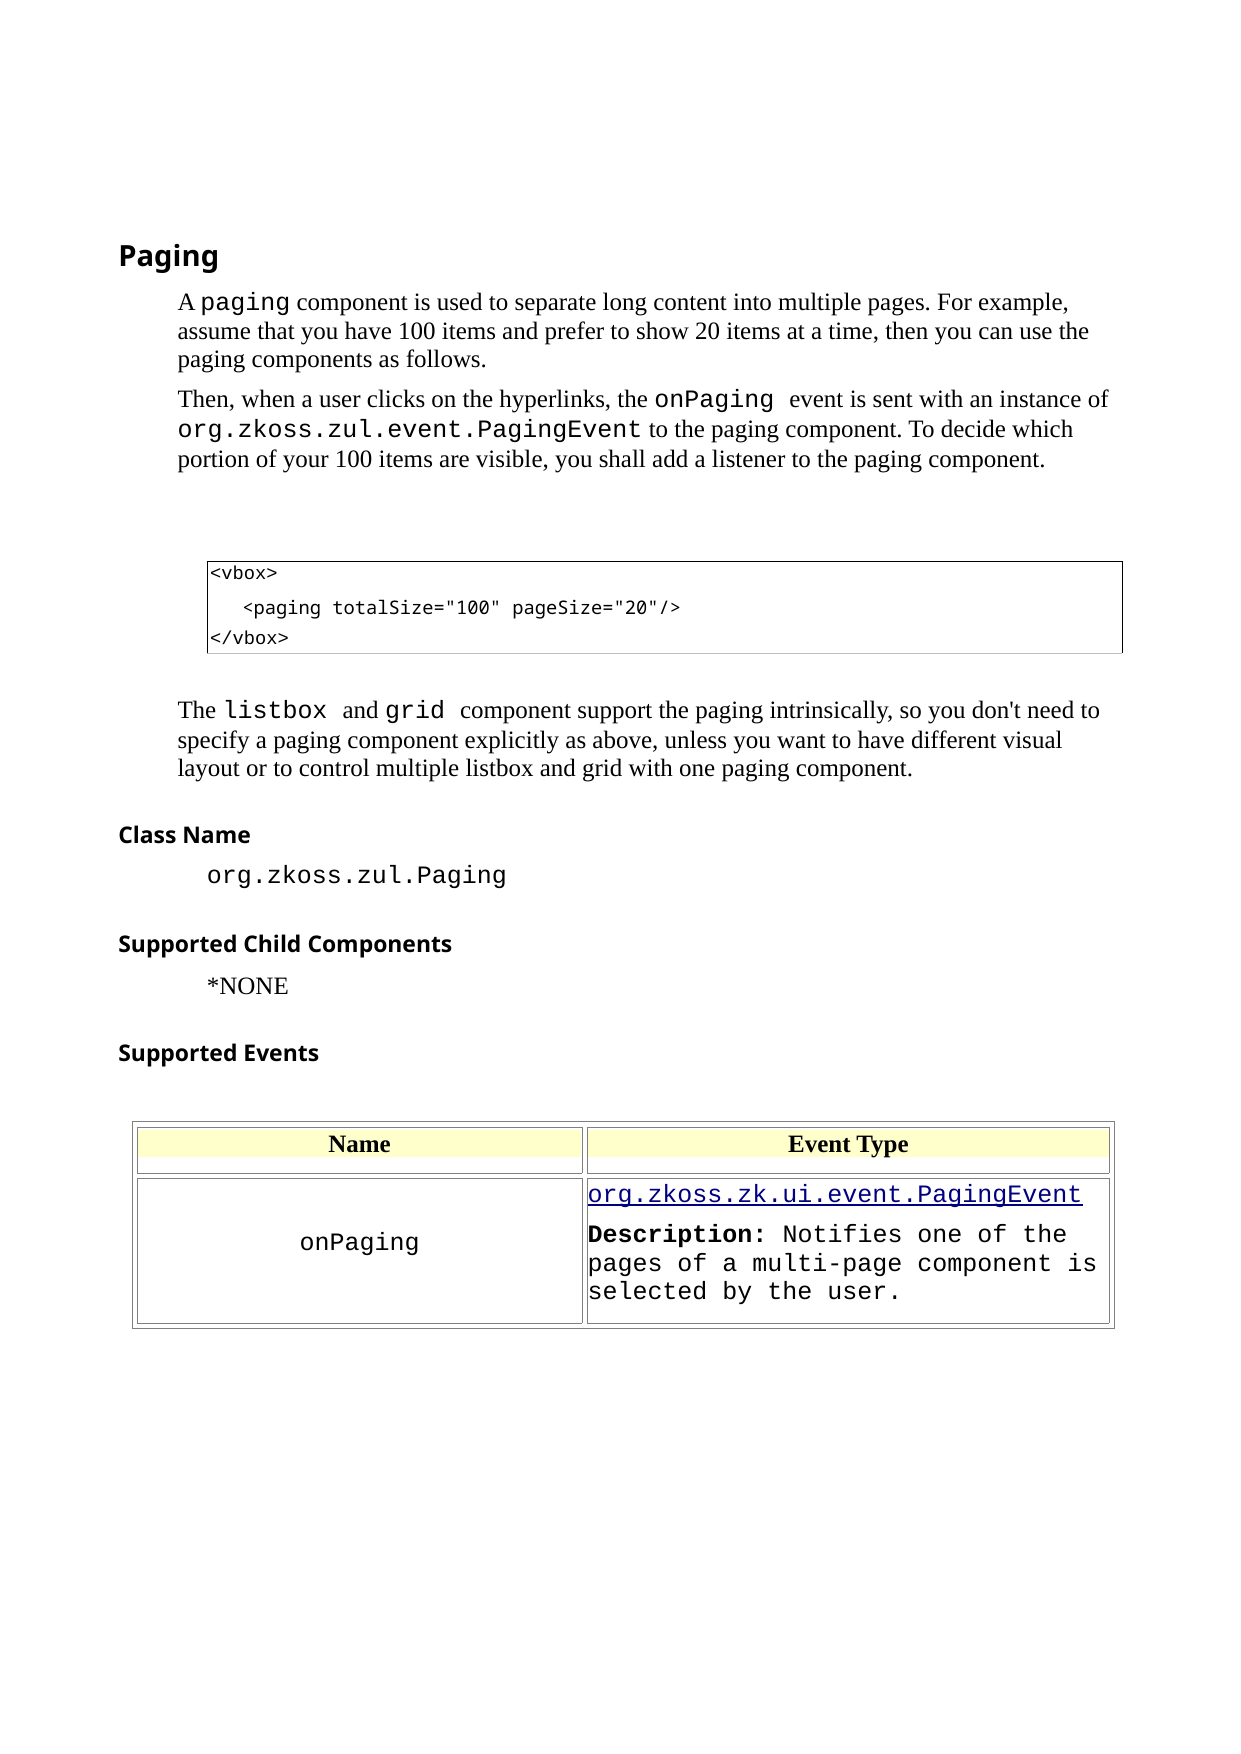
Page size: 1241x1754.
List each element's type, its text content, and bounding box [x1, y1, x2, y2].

table_header Event Type [584, 1122, 1112, 1173]
subtitle Supported Events [118, 1037, 1122, 1069]
text <vbox> [208, 562, 1122, 585]
text org.zkoss.zul.Paging [207, 863, 1122, 891]
text A paging component is used to separate long content into multiple pages. For example, assume that you have 100 items and prefer to show 20 items at a time, then you can use the paging components as follows. [177, 288, 1122, 373]
text The listbox and grid component support the paging intrinsically, so you don't need to specify a paging component explicitly as above, unless you want to have different visual layout or to control multiple listbox and grid with one paging component. [177, 696, 1122, 781]
table_header Name [134, 1122, 584, 1173]
text <paging totalSize="100" pageSize="20"/> [208, 591, 1122, 620]
table_cell onPaging [134, 1173, 584, 1322]
subtitle Supported Child Components [118, 928, 1122, 960]
text Then, when a user clicks on the hyperlinks, the onPaging event is sent with an instance of org.zkoss.zul.event.PagingEvent to the paging component. To decide which portion of your 100 items are visible, you shall add a listener to the paging component. [177, 385, 1122, 473]
table_cell org.zkoss.zk.ui.event.PagingEvent Description: Notifies one of the pages of a multi-page component is selected by the user. [584, 1173, 1112, 1322]
subtitle Paging [118, 236, 1122, 275]
text </vbox> [208, 626, 1122, 653]
subtitle Class Name [118, 819, 1122, 850]
text *NONE [207, 972, 1122, 1000]
